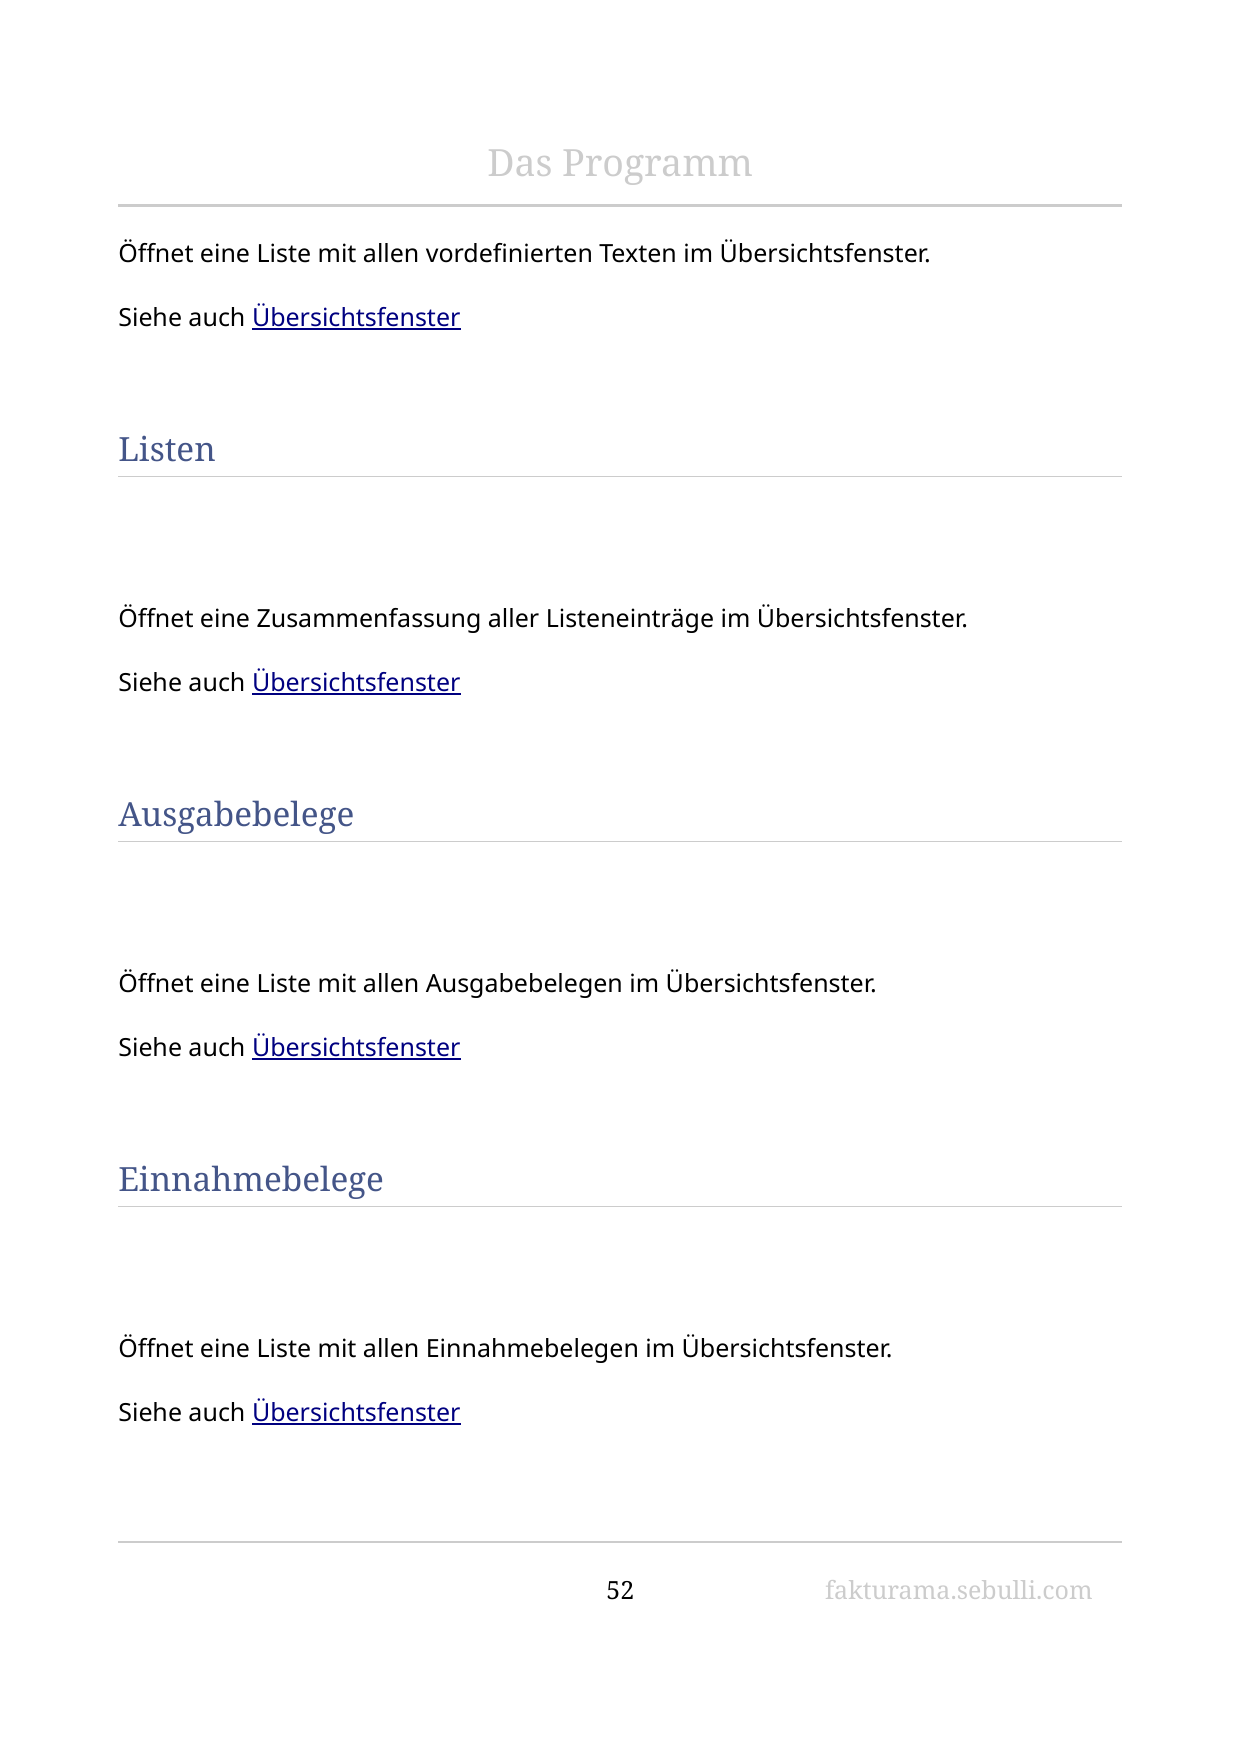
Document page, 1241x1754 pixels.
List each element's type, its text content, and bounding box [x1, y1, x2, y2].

text Siehe auch Übersichtsfenster [118, 665, 1122, 699]
text Siehe auch Übersichtsfenster [118, 1395, 1122, 1429]
subtitle Ausgabebelege [118, 791, 1122, 841]
text Öffnet eine Liste mit allen Einnahmebelegen im Übersichtsfenster. [118, 1331, 1122, 1365]
text Öffnet eine Liste mit allen Ausgabebelegen im Übersichtsfenster. [118, 966, 1122, 1000]
subtitle Einnahmebelege [118, 1156, 1122, 1206]
text Öffnet eine Zusammenfassung aller Listeneinträge im Übersichtsfenster. [118, 601, 1122, 635]
text Siehe auch Übersichtsfenster [118, 1030, 1122, 1064]
text Siehe auch Übersichtsfenster [118, 300, 1122, 334]
text Öffnet eine Liste mit allen vordefinierten Texten im Übersichtsfenster. [118, 236, 1122, 270]
subtitle Listen [118, 426, 1122, 476]
